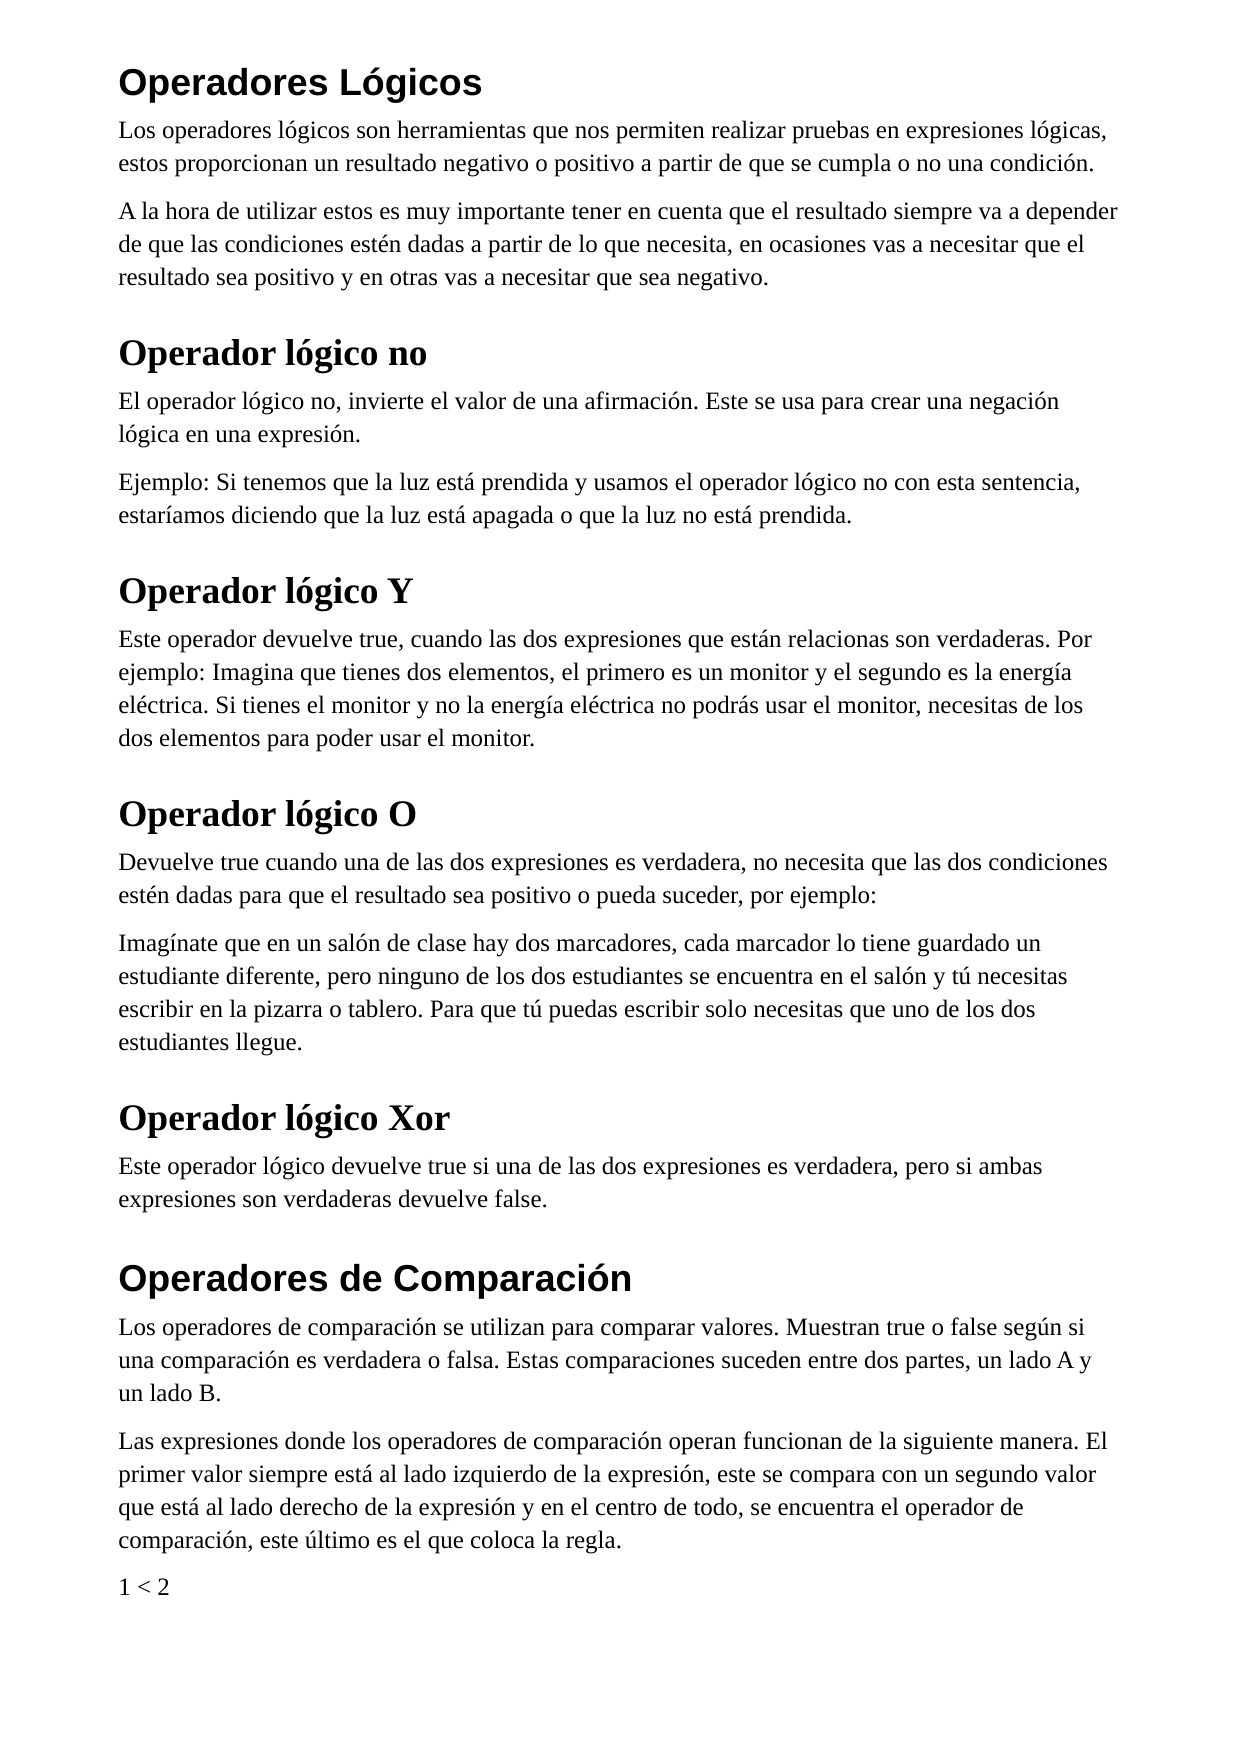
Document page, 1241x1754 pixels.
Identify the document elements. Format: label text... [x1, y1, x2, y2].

text Imagínate que en un salón de clase hay dos marcadores, cada marcador lo tiene guardado un estudiante diferente, pero ninguno de los dos estudiantes se encuentra en el salón y tú necesitas escribir en la pizarra o tablero. Para que tú puedas escribir solo necesitas que uno de los dos estudiantes llegue. [118, 928, 1122, 1056]
text Los operadores lógicos son herramientas que nos permiten realizar pruebas en expresiones lógicas, estos proporcionan un resultado negativo o positivo a partir de que se cumpla o no una condición. [118, 116, 1122, 177]
text El operador lógico no, invierte el valor de una afirmación. Este se usa para crear una negación lógica en una expresión. [118, 386, 1122, 448]
subtitle Operador lógico Xor [118, 1095, 1122, 1138]
text Devuelve true cuando una de las dos expresiones es verdadera, no necesita que las dos condiciones estén dadas para que el resultado sea positivo o pueda suceder, por ejemplo: [118, 847, 1122, 909]
text Las expresiones donde los operadores de comparación operan funcionan de la siguiente manera. El primer valor siempre está al lado izquierdo de la expresión, este se compara con un segundo valor que está al lado derecho de la expresión y en el centro de todo, se encuentra el operador de comparación, este último es el que coloca la regla. [118, 1426, 1122, 1553]
text Este operador devuelve true, cuando las dos expresiones que están relacionas son verdaderas. Por ejemplo: Imagina que tienes dos elementos, el primero es un monitor y el segundo es la energía eléctrica. Si tienes el monitor y no la energía eléctrica no podrás usar el monitor, necesitas de los dos elementos para poder usar el monitor. [118, 624, 1122, 752]
text A la hora de utilizar estos es muy importante tener en cuenta que el resultado siempre va a depender de que las condiciones estén dadas a partir de lo que necesita, en ocasiones vas a necesitar que el resultado sea positivo y en otras vas a necesitar que sea negativo. [118, 196, 1122, 291]
subtitle Operadores de Comparación [118, 1256, 1122, 1299]
text 1 < 2 [118, 1572, 1122, 1601]
subtitle Operador lógico Y [118, 568, 1122, 611]
subtitle Operador lógico O [118, 791, 1122, 834]
text Ejemplo: Si tenemos que la luz está prendida y usamos el operador lógico no con esta sentencia, estaríamos diciendo que la luz está apagada o que la luz no está prendida. [118, 467, 1122, 529]
subtitle Operadores Lógicos [118, 60, 1122, 103]
subtitle Operador lógico no [118, 331, 1122, 374]
text Este operador lógico devuelve true si una de las dos expresiones es verdadera, pero si ambas expresiones son verdaderas devuelve false. [118, 1151, 1122, 1213]
text Los operadores de comparación se utilizan para comparar valores. Muestran true o false según si una comparación es verdadera o falsa. Estas comparaciones suceden entre dos partes, un lado A y un lado B. [118, 1312, 1122, 1407]
